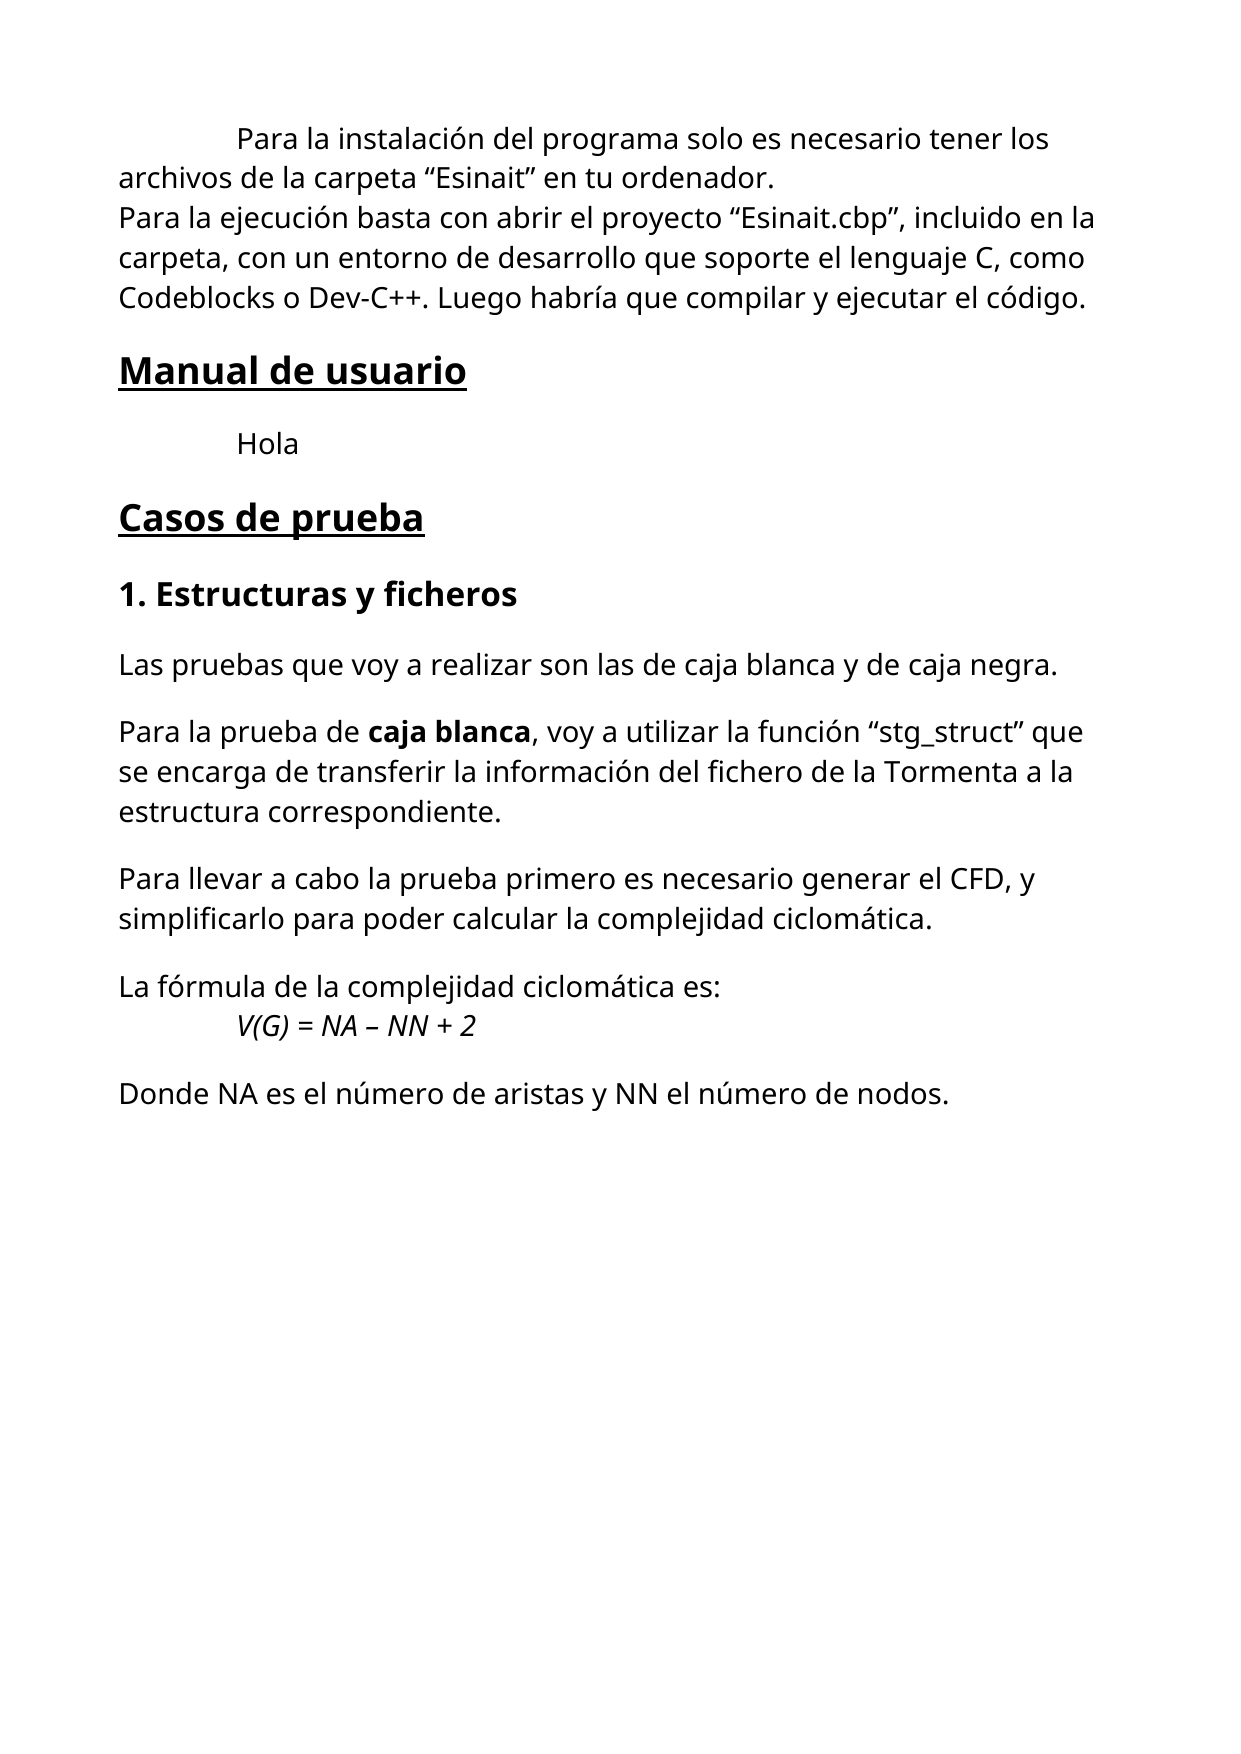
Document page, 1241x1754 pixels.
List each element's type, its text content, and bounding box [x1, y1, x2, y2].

text Casos de prueba [118, 491, 1122, 542]
text Para la prueba de caja blanca, voy a utilizar la función “stg_struct” que se encarga de transferir la información del fichero de la Tormenta a la estructura correspondiente. [118, 712, 1122, 831]
text V(G) = NA – NN + 2 [118, 1006, 1122, 1045]
text Las pruebas que voy a realizar son las de caja blanca y de caja negra. [118, 644, 1122, 683]
text Manual de usuario [118, 344, 1122, 396]
text Para llevar a cabo la prueba primero es necesario generar el CFD, y simplificarlo para poder calcular la complejidad ciclomática. [118, 859, 1122, 938]
text Hola [118, 424, 1122, 463]
text La fórmula de la complejidad ciclomática es: [118, 966, 1122, 1006]
text Para la ejecución basta con abrir el proyecto “Esinait.cbp”, incluido en la carpeta, con un entorno de desarrollo que soporte el lenguaje C, como Codeblocks o Dev-C++. Luego habría que compilar y ejecutar el código. [118, 197, 1122, 317]
text 1. Estructuras y ficheros [118, 570, 1122, 616]
text Para la instalación del programa solo es necesario tener los archivos de la carpeta “Esinait” en tu ordenador. [118, 118, 1122, 197]
text Donde NA es el número de aristas y NN el número de nodos. [118, 1073, 1122, 1113]
